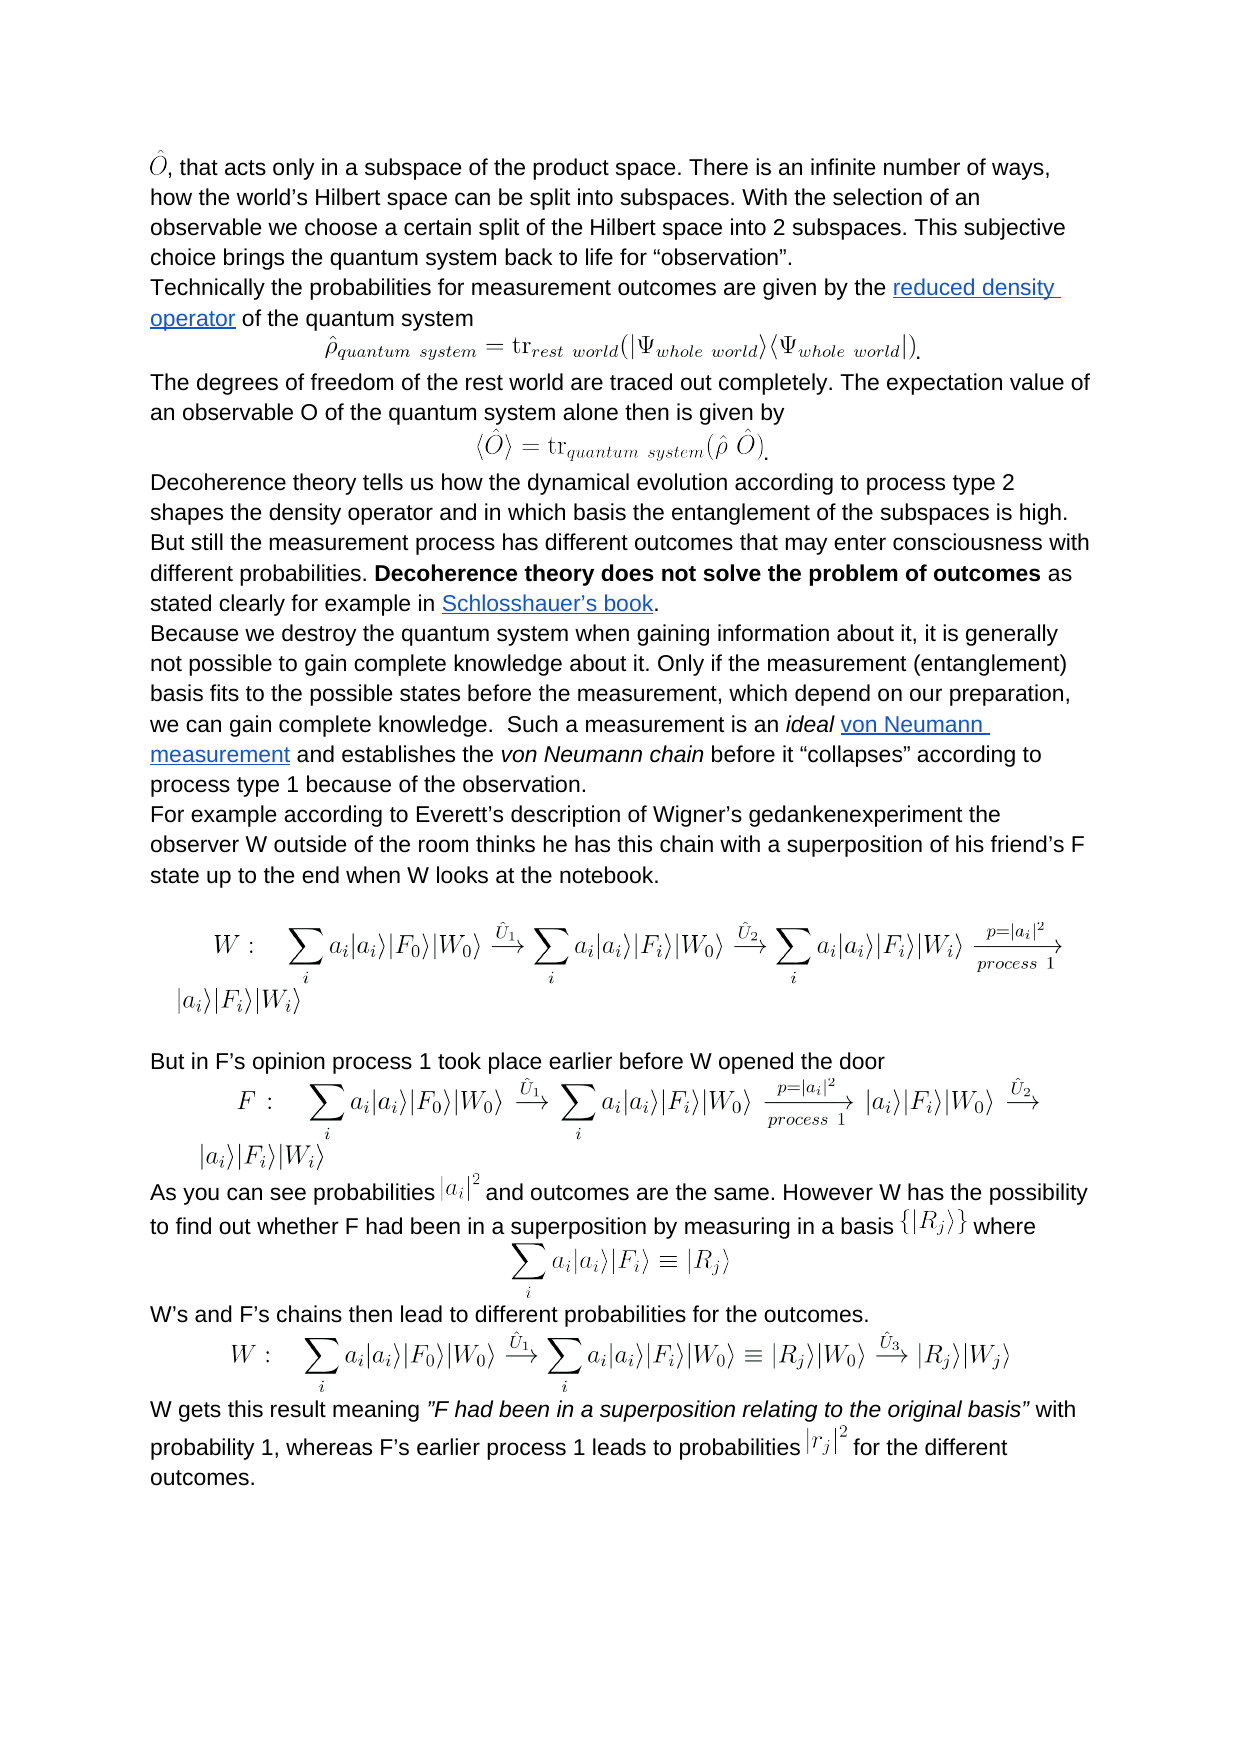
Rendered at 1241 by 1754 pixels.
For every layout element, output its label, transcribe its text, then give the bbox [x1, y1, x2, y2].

text For example according to Everett’s description of Wigner’s gedankenexperiment the observer W outside of the room thinks he has this chain with a superposition of his friend’s F state up to the end when W looks at the notebook. [150, 801, 1090, 888]
picture [900, 1209, 967, 1235]
picture [807, 1425, 847, 1455]
text As you can see probabilities and outcomes are the same. However W has the possibility to find out whether F had been in a superposition by measuring in a basis where [150, 1173, 1090, 1239]
text W gets this result meaning ”F had been in a superposition relating to the original basis” with probability 1, whereas F’s earlier process 1 leads to probabilities for the different outcomes. [150, 1396, 1090, 1490]
text Because we destroy the quantum system when gaining information about it, it is generally not possible to gain complete knowledge about it. Only if the measurement (entanglement) basis fits to the possible states before the measurement, which depend on our preparation, we can gain complete knowledge. Such a measurement is an ideal von Neumann measurement and establishes the von Neumann chain before it “collapses” according to process type 1 because of the observation. [150, 620, 1090, 797]
picture [231, 1331, 1009, 1392]
text . [150, 429, 1090, 465]
picture [477, 428, 763, 461]
picture [201, 1078, 1039, 1170]
text Technically the probabilities for measurement outcomes are given by the reduced density operator of the quantum system [150, 274, 1090, 331]
text W’s and F’s chains then lead to different probabilities for the outcomes. [150, 1301, 1090, 1327]
text The degrees of freedom of the rest world are traced out completely. The expectation value of an observable O of the quantum system alone then is given by [150, 368, 1090, 425]
text , that acts only in a subspace of the product space. There is an infinite number of ways, how the world’s Hilbert space can be split into subspaces. With the selection of an observable we choose a certain split of the Hilbert space into 2 subspaces. This subjective choice brings the quantum system back to life for “observation”. [150, 150, 1090, 271]
text Decoherence theory tells us how the dynamical evolution according to process type 2 shapes the density operator and in which basis the entanglement of the subspaces is high. But still the measurement process has different outcomes that may enter consciousness with different probabilities. Decoherence theory does not solve the problem of outcomes as stated clearly for example in Schlosshauer’s book. [150, 469, 1090, 616]
picture [511, 1243, 729, 1298]
picture [150, 150, 167, 175]
picture [178, 922, 1062, 1014]
picture [441, 1173, 480, 1201]
text But in F’s opinion process 1 took place earlier before W opened the door [150, 1048, 1090, 1074]
picture [325, 334, 915, 360]
text . [150, 335, 1090, 365]
